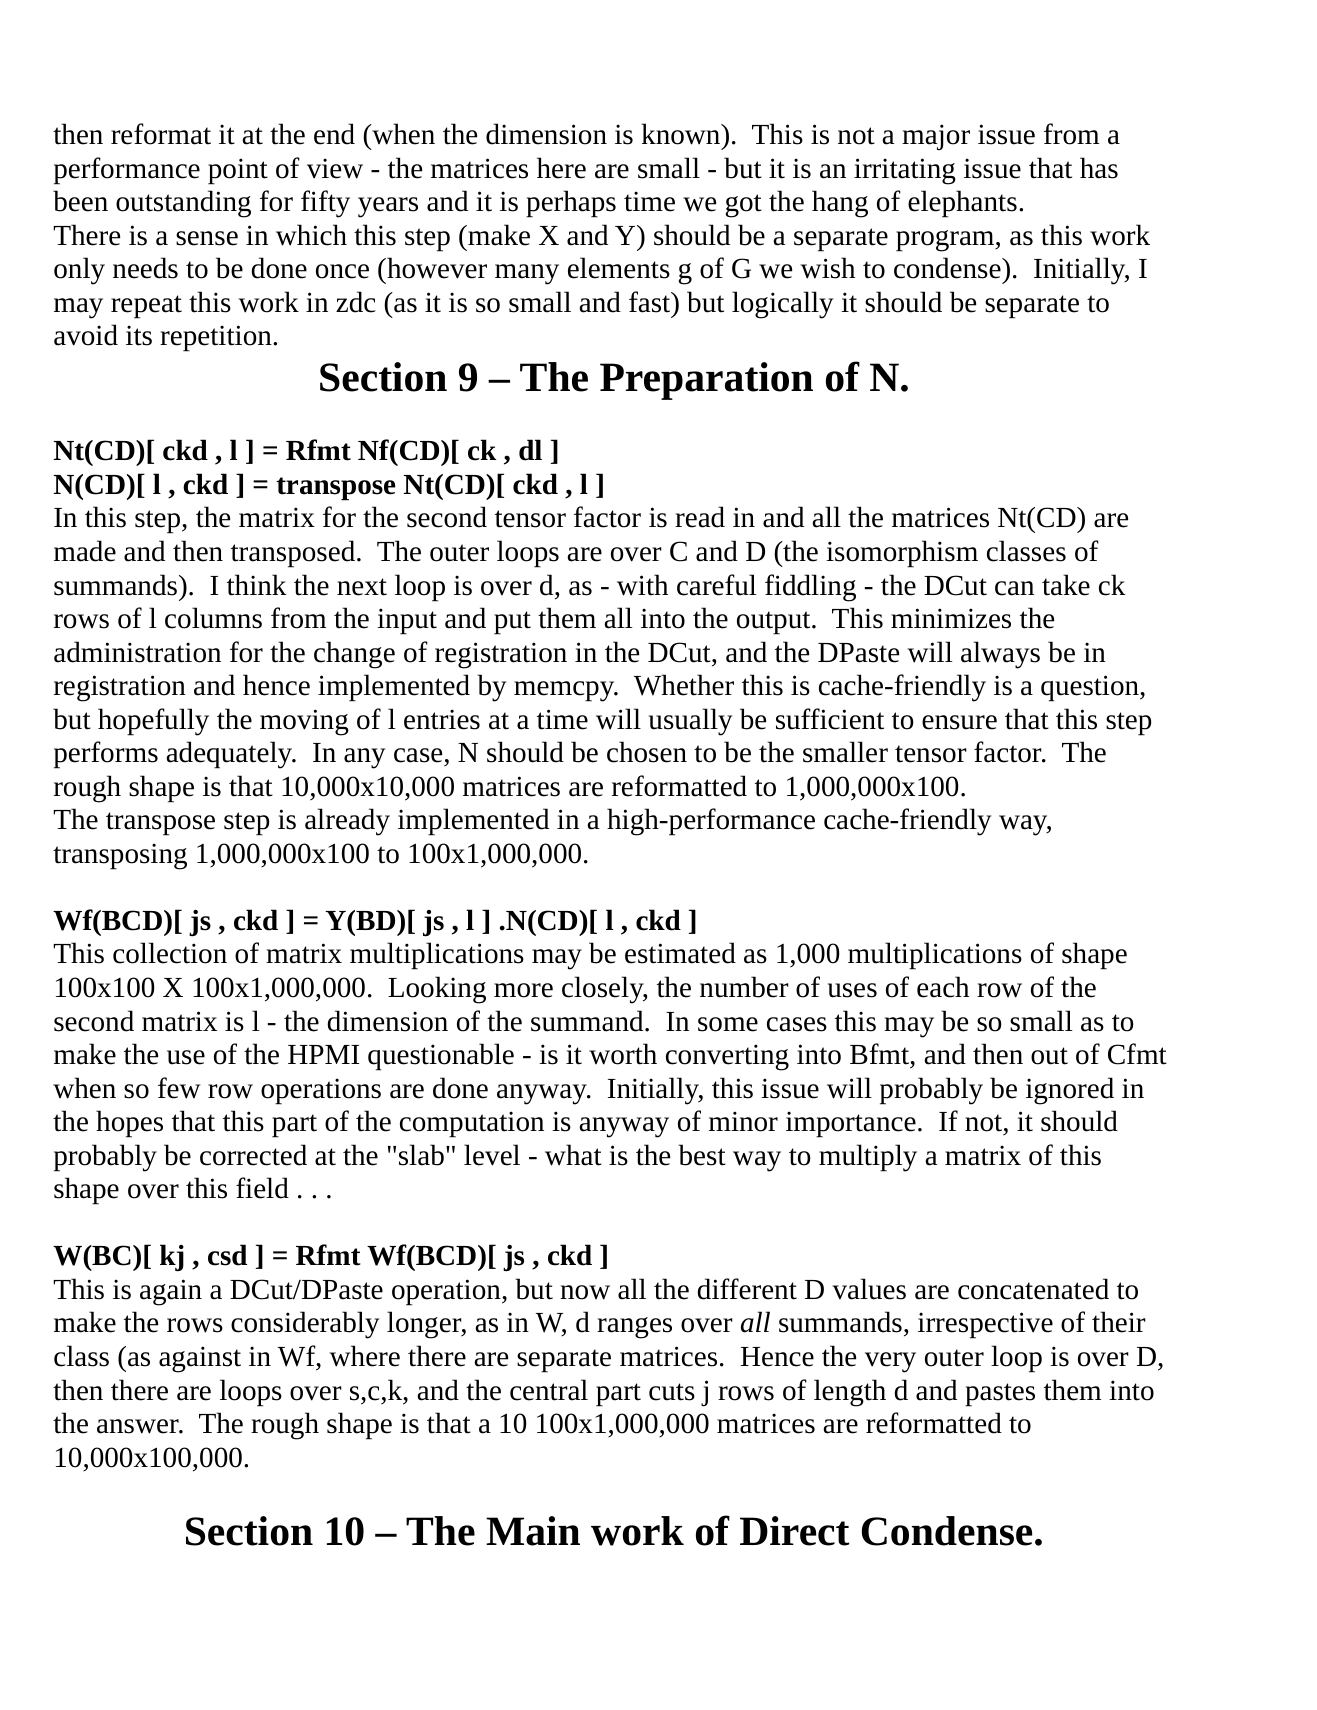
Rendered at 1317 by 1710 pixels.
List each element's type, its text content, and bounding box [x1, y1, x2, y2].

text There is a sense in which this step (make X and Y) should be a separate program, as this work only needs to be done once (however many elements g of G we wish to condense). Initially, I may repeat this work in zdc (as it is so small and fast) but logically it should be separate to avoid its repetition. [53, 218, 1174, 352]
text N(CD)[ l , ckd ] = transpose Nt(CD)[ ckd , l ] [53, 467, 1174, 501]
text W(BC)[ kj , csd ] = Rfmt Wf(BCD)[ js , ckd ] [53, 1238, 1174, 1272]
text The transpose step is already implemented in a high-performance cache-friendly way, transposing 1,000,000x100 to 100x1,000,000. [53, 802, 1174, 869]
text Wf(BCD)[ js , ckd ] = Y(BD)[ js , l ] .N(CD)[ l , ckd ] [53, 903, 1174, 937]
text This is again a DCut/DPaste operation, but now all the different D values are concatenated to make the rows considerably longer, as in W, d ranges over all summands, irrespective of their class (as against in Wf, where there are separate matrices. Hence the very outer loop is over D, then there are loops over s,c,k, and the central part cuts j rows of length d and pastes them into the answer. The rough shape is that a 10 100x1,000,000 matrices are reformatted to 10,000x100,000. [53, 1272, 1174, 1473]
text Section 10 – The Main work of Direct Condense. [53, 1507, 1174, 1555]
text Nt(CD)[ ckd , l ] = Rfmt Nf(CD)[ ck , dl ] [53, 433, 1174, 467]
text then reformat it at the end (when the dimension is known). This is not a major issue from a performance point of view - the matrices here are small - but it is an irritating issue that has been outstanding for fifty years and it is perhaps time we got the hang of elephants. [53, 117, 1174, 218]
text In this step, the matrix for the second tensor factor is read in and all the matrices Nt(CD) are made and then transposed. The outer loops are over C and D (the isomorphism classes of summands). I think the next loop is over d, as - with careful fiddling - the DCut can take ck rows of l columns from the input and put them all into the output. This minimizes the administration for the change of registration in the DCut, and the DPaste will always be in registration and hence implemented by memcpy. Whether this is cache-friendly is a question, but hopefully the moving of l entries at a time will usually be sufficient to ensure that this step performs adequately. In any case, N should be chosen to be the smaller tensor factor. The rough shape is that 10,000x10,000 matrices are reformatted to 1,000,000x100. [53, 501, 1174, 802]
text Section 9 – The Preparation of N. [53, 352, 1174, 400]
text This collection of matrix multiplications may be estimated as 1,000 multiplications of shape 100x100 X 100x1,000,000. Looking more closely, the number of uses of each row of the second matrix is l - the dimension of the summand. In some cases this may be so small as to make the use of the HPMI questionable - is it worth converting into Bfmt, and then out of Cfmt when so few row operations are done anyway. Initially, this issue will probably be ignored in the hopes that this part of the computation is anyway of minor importance. If not, it should probably be corrected at the "slab" level - what is the best way to multiply a matrix of this shape over this field . . . [53, 937, 1174, 1205]
